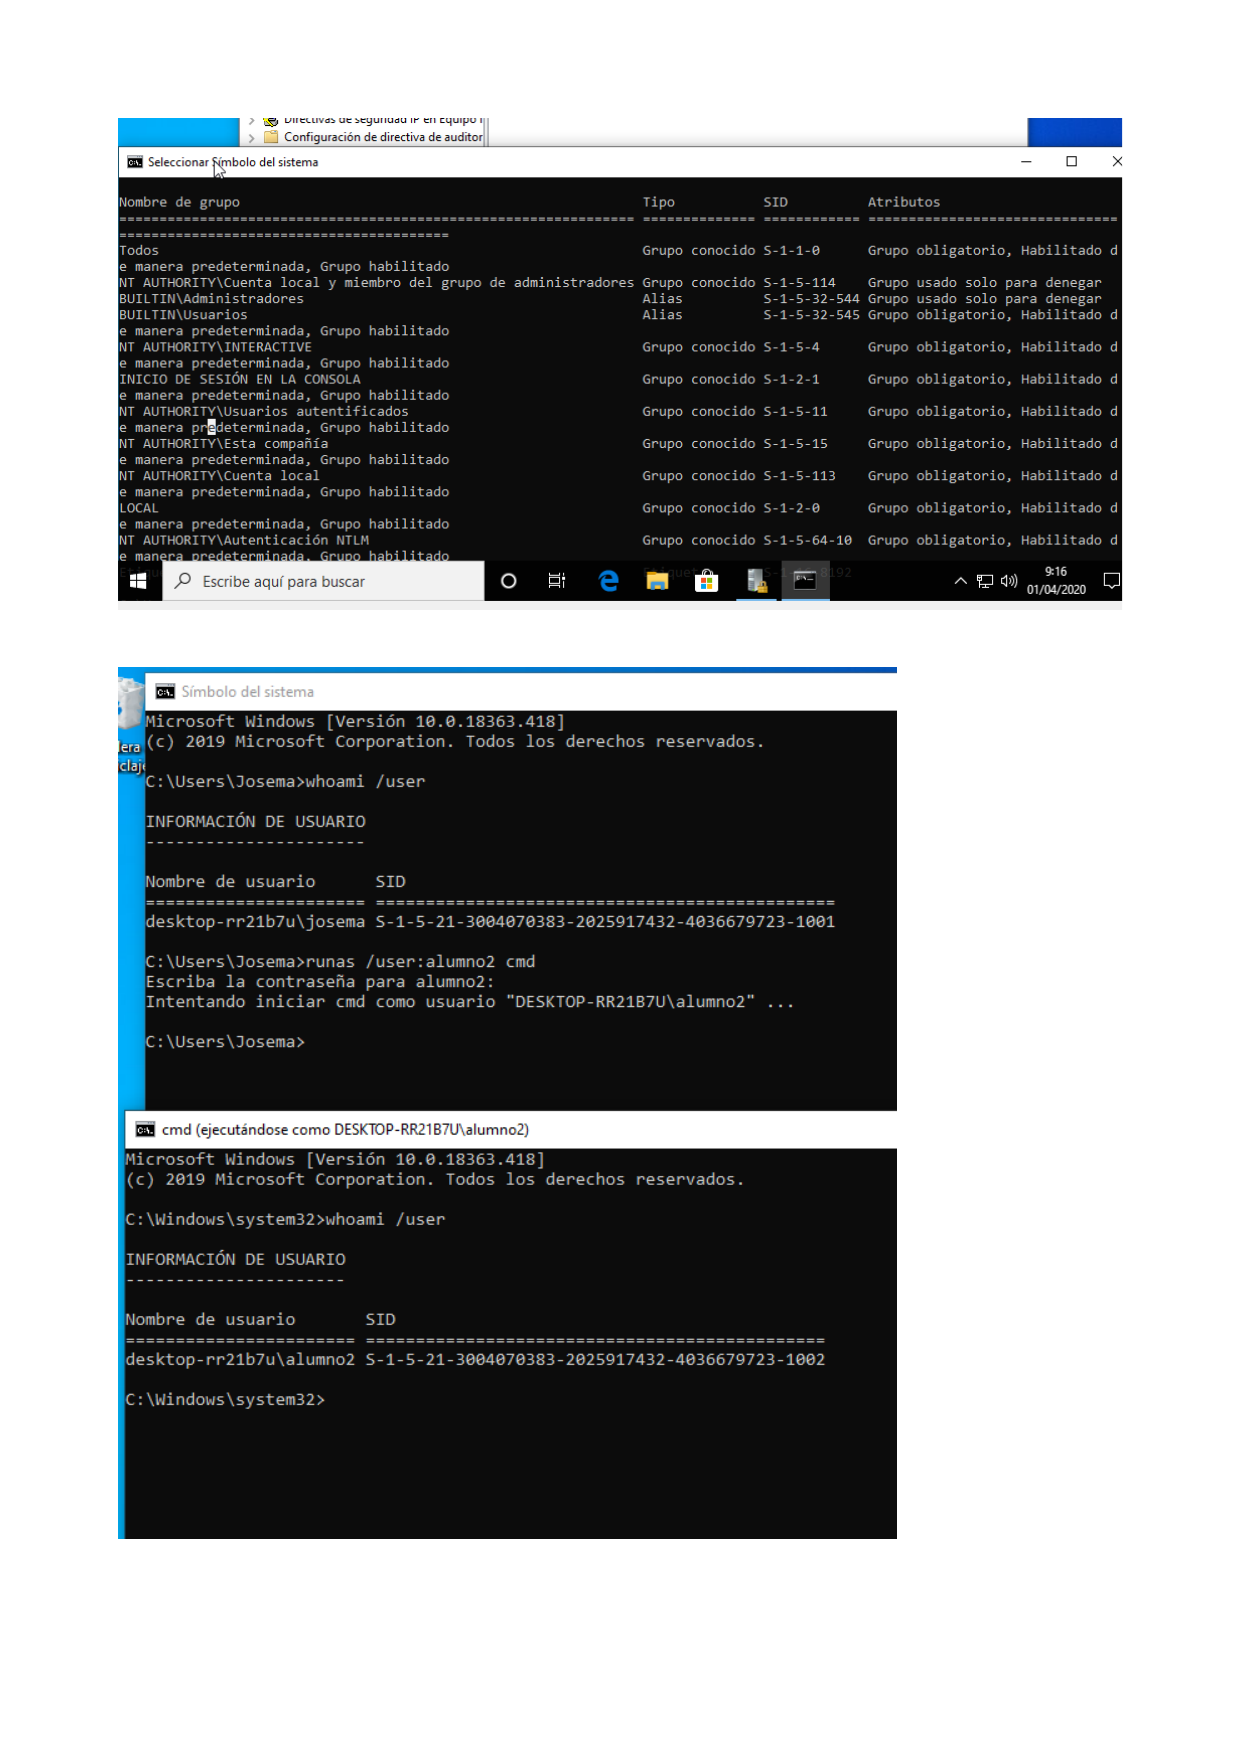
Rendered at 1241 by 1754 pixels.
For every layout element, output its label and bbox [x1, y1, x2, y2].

picture [118, 741, 140, 752]
picture [118, 667, 897, 1539]
picture [118, 118, 1123, 610]
